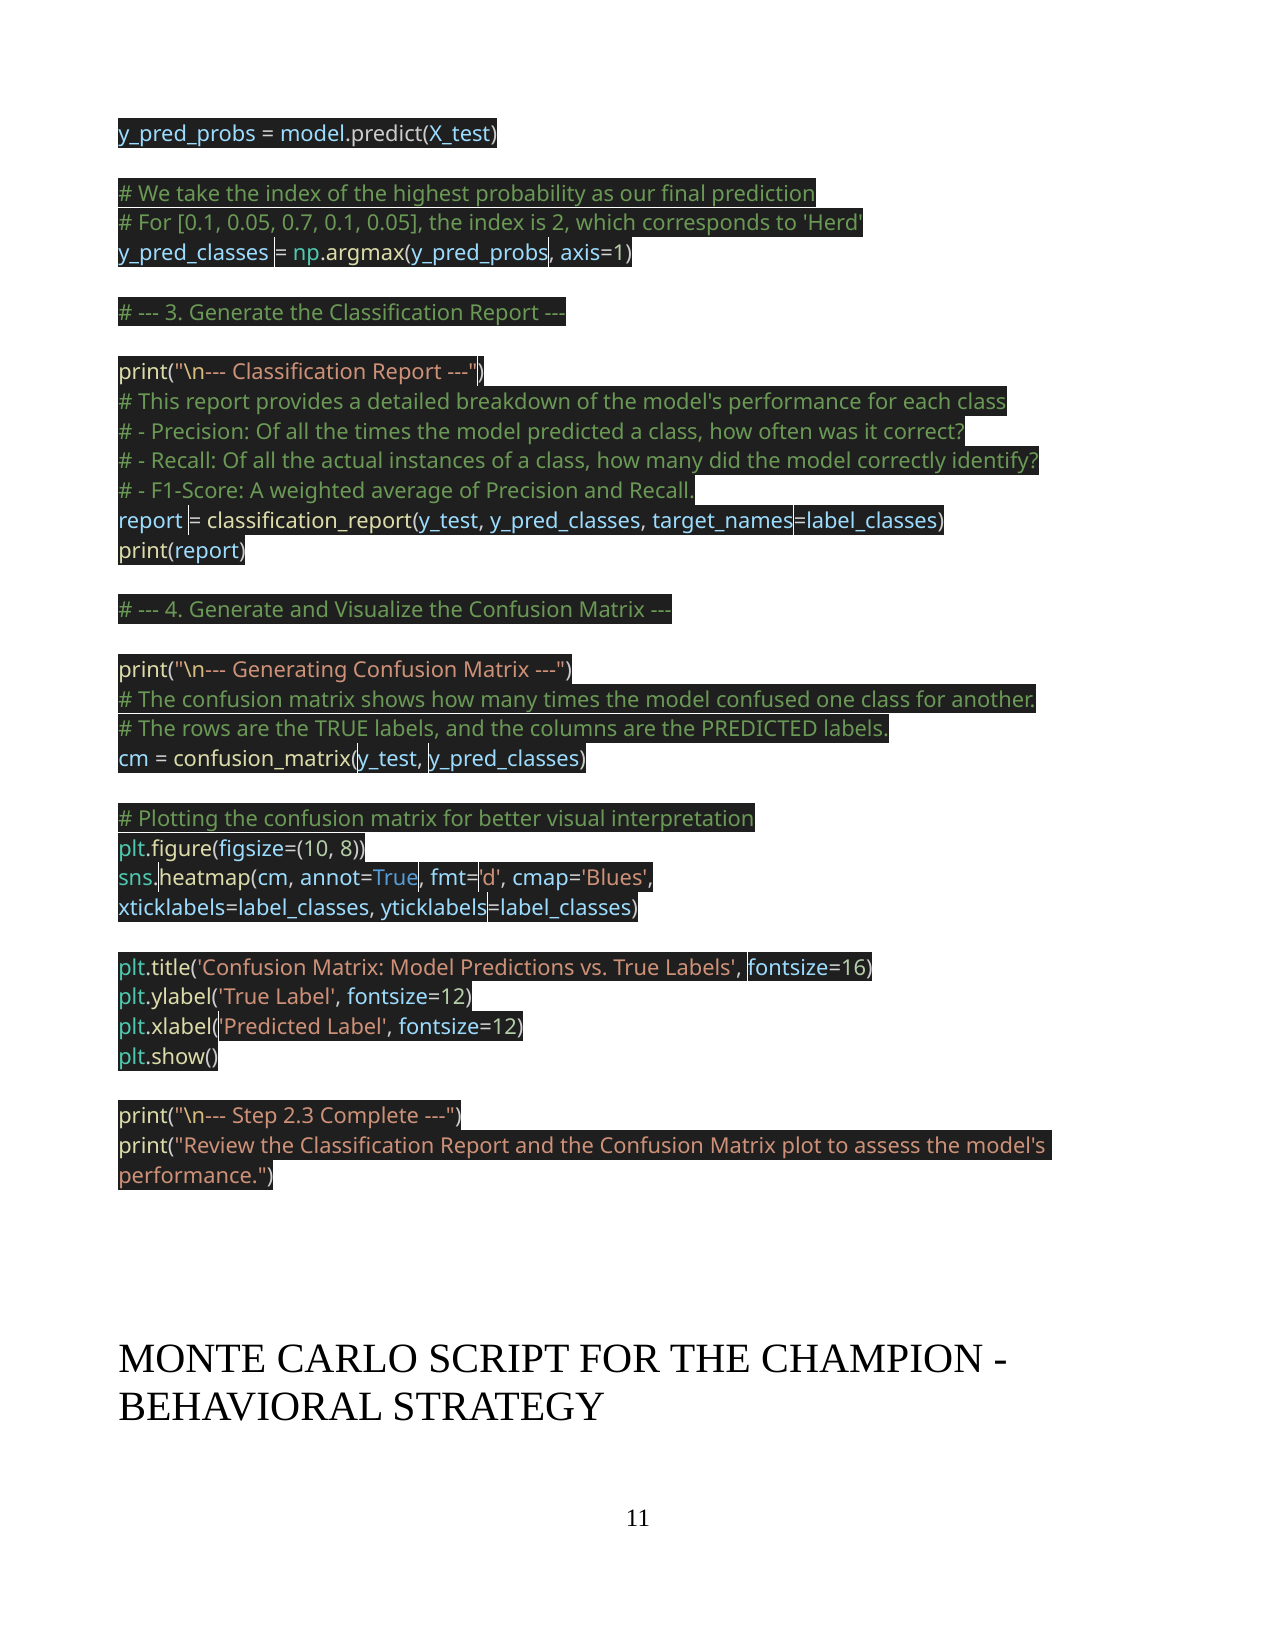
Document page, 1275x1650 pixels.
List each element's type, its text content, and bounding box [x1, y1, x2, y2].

text plt.ylabel('True Label', fontsize=12) [118, 981, 1157, 1011]
text print(report) [118, 535, 1157, 565]
text # - Precision: Of all the times the model predicted a class, how often was it correct? [118, 416, 1157, 446]
text # We take the index of the highest probability as our final prediction [118, 178, 1157, 207]
text # The rows are the TRUE labels, and the columns are the PREDICTED labels. [118, 713, 1157, 743]
text cm = confusion_matrix(y_test, y_pred_classes) [118, 743, 1157, 773]
text # --- 3. Generate the Classification Report --- [118, 297, 1157, 326]
text y_pred_classes = np.argmax(y_pred_probs, axis=1) [118, 237, 1157, 267]
text print("\n--- Generating Confusion Matrix ---") [118, 654, 1157, 684]
text # - Recall: Of all the actual instances of a class, how many did the model correctly identify? [118, 446, 1157, 475]
text # --- 4. Generate and Visualize the Confusion Matrix --- [118, 594, 1157, 624]
text plt.show() [118, 1041, 1157, 1071]
text plt.xlabel('Predicted Label', fontsize=12) [118, 1011, 1157, 1041]
text sns.heatmap(cm, annot=True, fmt='d', cmap='Blues', [118, 862, 1157, 892]
text print("\n--- Step 2.3 Complete ---") [118, 1100, 1157, 1130]
text # Plotting the confusion matrix for better visual interpretation [118, 803, 1157, 832]
text xticklabels=label_classes, yticklabels=label_classes) [118, 892, 1157, 922]
text plt.figure(figsize=(10, 8)) [118, 832, 1157, 862]
text MONTE CARLO SCRIPT FOR THE CHAMPION -BEHAVIORAL STRATEGY [118, 1333, 1157, 1429]
text # This report provides a detailed breakdown of the model's performance for each class [118, 386, 1157, 416]
text # For [0.1, 0.05, 0.7, 0.1, 0.05], the index is 2, which corresponds to 'Herd' [118, 207, 1157, 237]
text y_pred_probs = model.predict(X_test) [118, 118, 1157, 148]
text report = classification_report(y_test, y_pred_classes, target_names=label_classes) [118, 505, 1157, 535]
text # - F1-Score: A weighted average of Precision and Recall. [118, 475, 1157, 505]
text # The confusion matrix shows how many times the model confused one class for another. [118, 684, 1157, 713]
text plt.title('Confusion Matrix: Model Predictions vs. True Labels', fontsize=16) [118, 952, 1157, 981]
text print("Review the Classification Report and the Confusion Matrix plot to assess the model's performance.") [118, 1130, 1157, 1190]
text print("\n--- Classification Report ---") [118, 356, 1157, 386]
